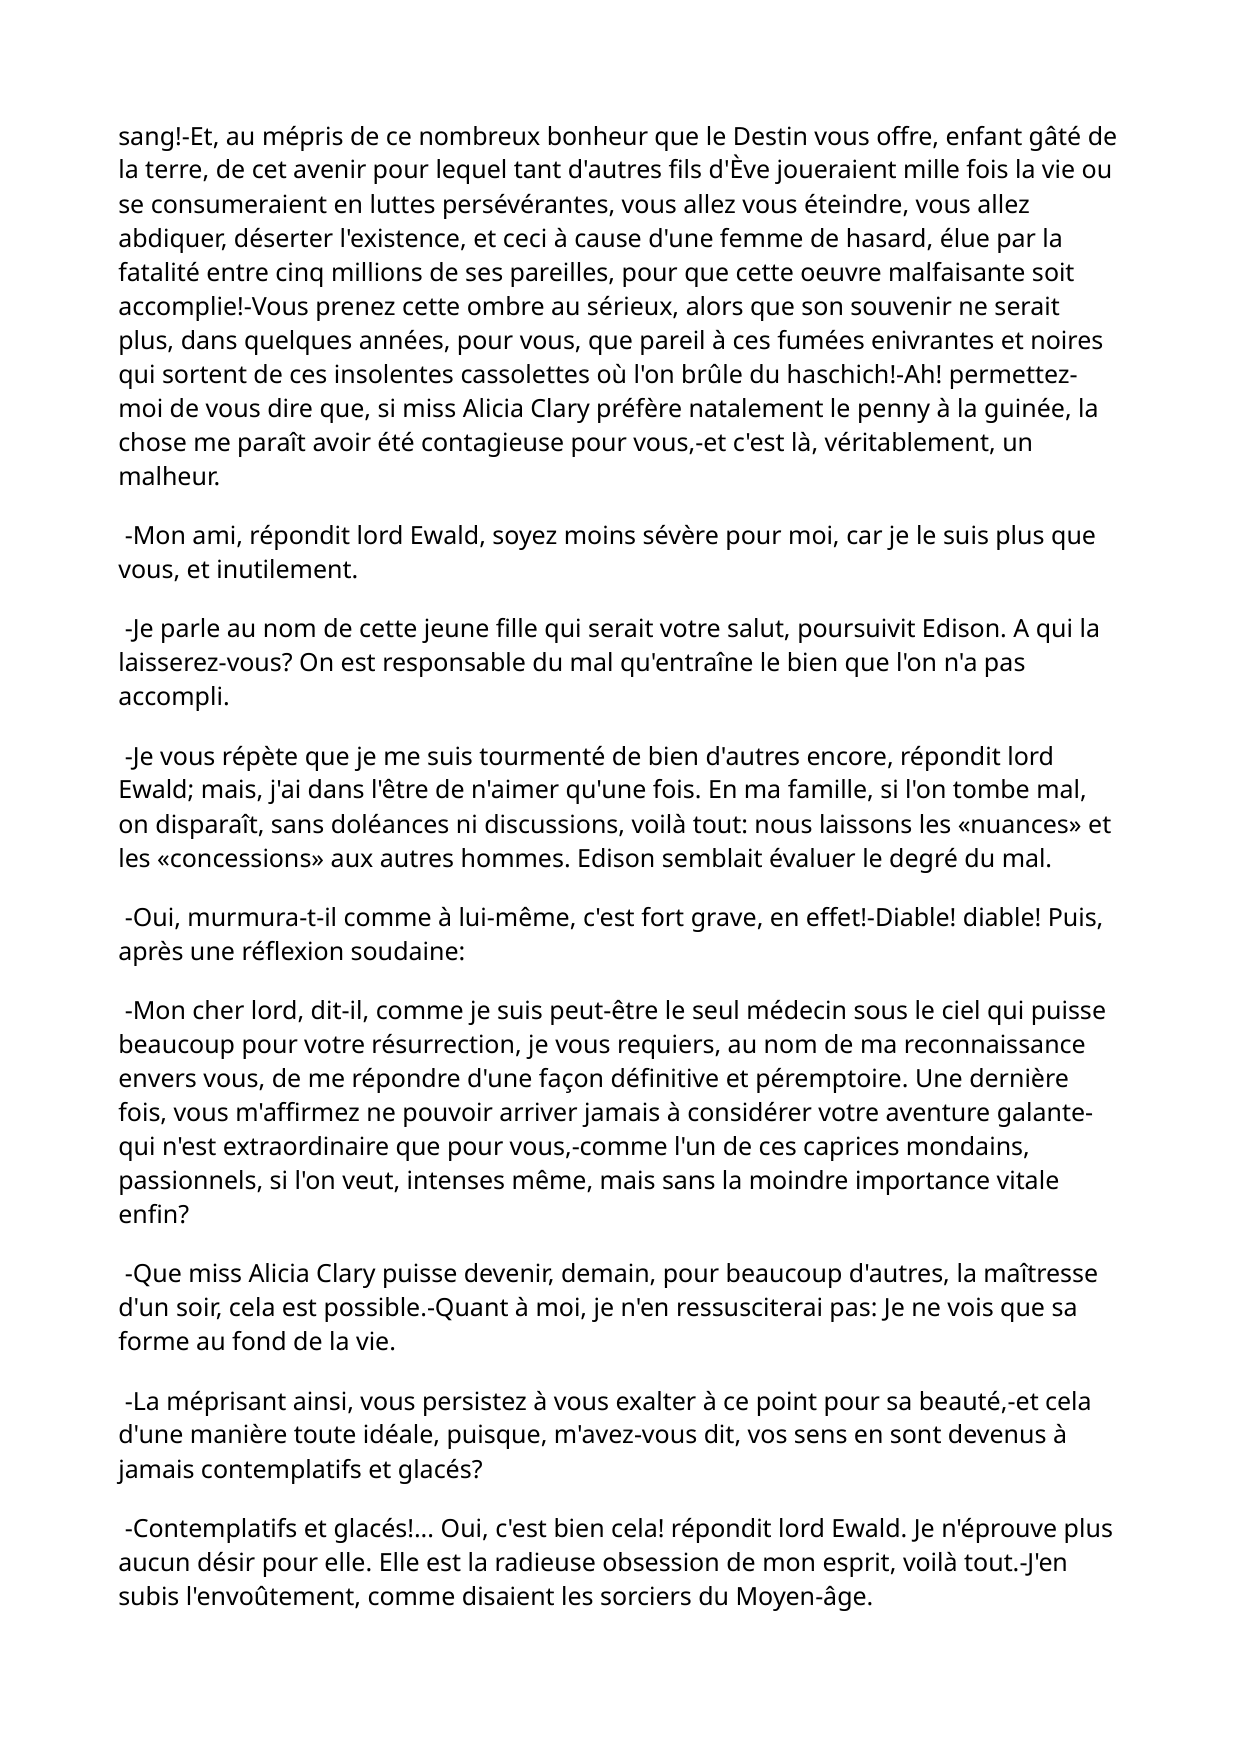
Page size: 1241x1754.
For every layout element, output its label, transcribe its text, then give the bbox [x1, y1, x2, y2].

text -Contemplatifs et glacés!... Oui, c'est bien cela! répondit lord Ewald. Je n'éprouve plus aucun désir pour elle. Elle est la radieuse obsession de mon esprit, voilà tout.-J'en subis l'envoûtement, comme disaient les sorciers du Moyen-âge. [118, 1510, 1122, 1612]
text sang!-Et, au mépris de ce nombreux bonheur que le Destin vous offre, enfant gâté de la terre, de cet avenir pour lequel tant d'autres fils d'Ève joueraient mille fois la vie ou se consumeraient en luttes persévérantes, vous allez vous éteindre, vous allez abdiquer, déserter l'existence, et ceci à cause d'une femme de hasard, élue par la fatalité entre cinq millions de ses pareilles, pour que cette oeuvre malfaisante soit accomplie!-Vous prenez cette ombre au sérieux, alors que son souvenir ne serait plus, dans quelques années, pour vous, que pareil à ces fumées enivrantes et noires qui sortent de ces insolentes cassolettes où l'on brûle du haschich!-Ah! permettez-moi de vous dire que, si miss Alicia Clary préfère natalement le penny à la guinée, la chose me paraît avoir été contagieuse pour vous,-et c'est là, véritablement, un malheur. [118, 118, 1122, 493]
text -Oui, murmura-t-il comme à lui-même, c'est fort grave, en effet!-Diable! diable! Puis, après une réflexion soudaine: [118, 899, 1122, 967]
text -Que miss Alicia Clary puisse devenir, demain, pour beaucoup d'autres, la maîtresse d'un soir, cela est possible.-Quant à moi, je n'en ressusciterai pas: Je ne vois que sa forme au fond de la vie. [118, 1256, 1122, 1358]
text -La méprisant ainsi, vous persistez à vous exalter à ce point pour sa beauté,-et cela d'une manière toute idéale, puisque, m'avez-vous dit, vos sens en sont devenus à jamais contemplatifs et glacés? [118, 1383, 1122, 1485]
text -Je parle au nom de cette jeune fille qui serait votre salut, poursuivit Edison. A qui la laisserez-vous? On est responsable du mal qu'entraîne le bien que l'on n'a pas accompli. [118, 611, 1122, 713]
text -Mon cher lord, dit-il, comme je suis peut-être le seul médecin sous le ciel qui puisse beaucoup pour votre résurrection, je vous requiers, au nom de ma reconnaissance envers vous, de me répondre d'une façon définitive et péremptoire. Une dernière fois, vous m'affirmez ne pouvoir arriver jamais à considérer votre aventure galante-qui n'est extraordinaire que pour vous,-comme l'un de ces caprices mondains, passionnels, si l'on veut, intenses même, mais sans la moindre importance vitale enfin? [118, 992, 1122, 1231]
text -Mon ami, répondit lord Ewald, soyez moins sévère pour moi, car je le suis plus que vous, et inutilement. [118, 518, 1122, 586]
text -Je vous répète que je me suis tourmenté de bien d'autres encore, répondit lord Ewald; mais, j'ai dans l'être de n'aimer qu'une fois. En ma famille, si l'on tombe mal, on disparaît, sans doléances ni discussions, voilà tout: nous laissons les «nuances» et les «concessions» aux autres hommes. Edison semblait évaluer le degré du mal. [118, 738, 1122, 874]
